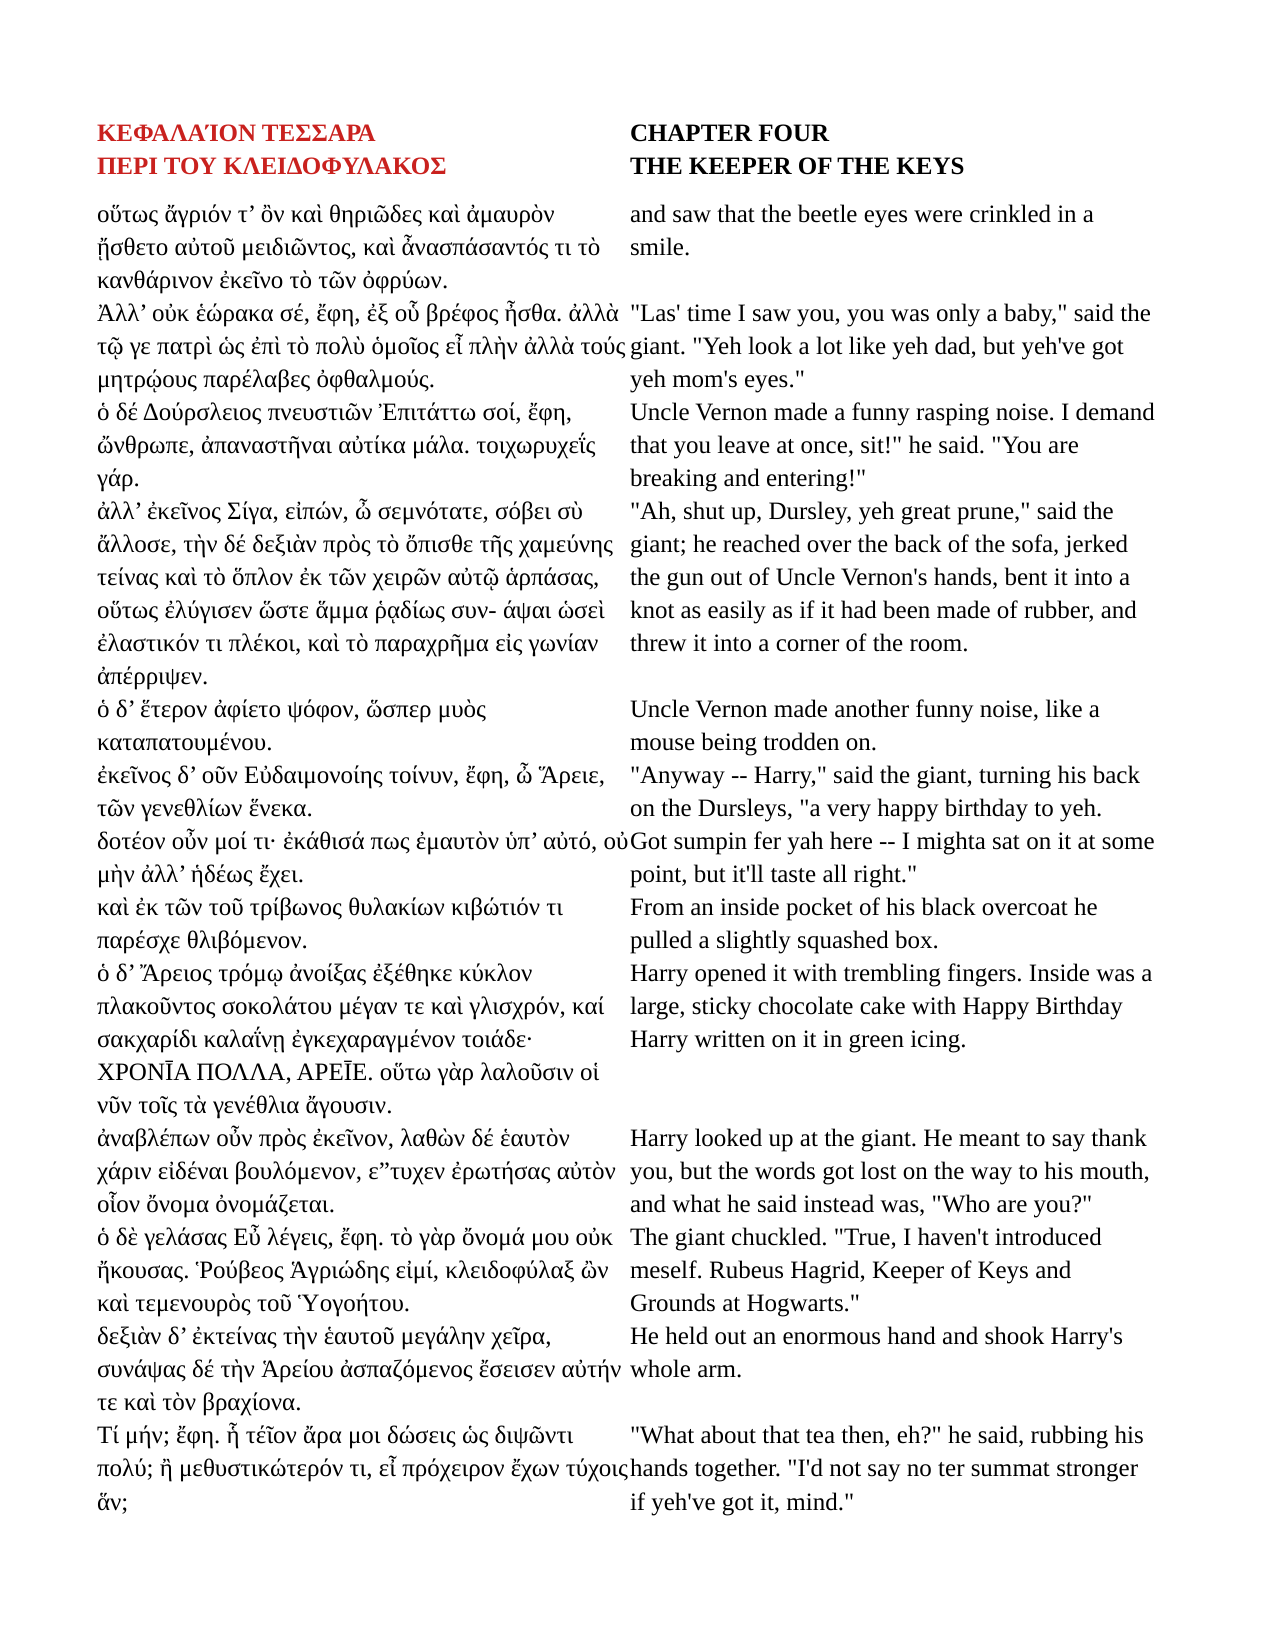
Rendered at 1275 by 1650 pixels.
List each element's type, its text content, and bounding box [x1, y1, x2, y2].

table_cell and saw that the beetle eyes were crinkled in a smile. [630, 199, 1156, 298]
table_cell δεξιὰν δ’ ἐκτείνας τὴν ἑαυτοῦ μεγάλην χεῖρα, συνάψας δέ τὴν Ἁρείου ἀσπαζόμενος ἔσεισεν αὐτήν τε καὶ τὸν βραχίονα. [97, 1321, 630, 1421]
table_cell ἀναβλέπων οὖν πρὸς ἐκεῖνον, λαθὼν δέ ἑαυτὸν χάριν εἰδέναι βουλόμενον, ε”τυχεν ἐρωτήσας αὐτὸν οἷον ὄνομα ὀνομάζεται. [97, 1123, 630, 1222]
table_cell Uncle Vernon made a funny rasping noise. I demand that you leave at once, sit!" he said. "You are breaking and entering!" [630, 397, 1156, 496]
table_cell Uncle Vernon made another funny noise, like a mouse being trodden on. [630, 694, 1156, 760]
table_cell "Anyway -- Harry," said the giant, turning his back on the Dursleys, "a very happy birthday to yeh. [630, 760, 1156, 826]
table_cell ὁ δὲ γελάσας Εὖ λέγεις, ἔφη. τὸ γὰρ ὄνομά μου οὐκ ἤκουσας. Ῥούβεος Ἁγριώδης εἰμί, κλειδοφύλαξ ὢν καὶ τεμενουρὸς τοῦ Ὑογοήτου. [97, 1223, 630, 1321]
table_cell ὁ δ’ Ἄρειος τρόμῳ ἀνοίξας ἐξέθηκε κύκλον πλακοῦντος σοκολάτου μέγαν τε καὶ γλισχρόν, καί σακχαρίδι καλαΐνῃ ἐγκεχαραγμένον τοιάδε· ΧΡΟΝῙΑ ΠΟΛΛΑ, ΑΡΕῙΕ. οὕτω γὰρ λαλοῦσιν οἱ νῦν τοῖς τὰ γενέθλια ἄγουσιν. [97, 958, 630, 1123]
table_cell δοτέον οὖν μοί τι· ἐκάθισά πως ἐμαυτὸν ὑπ’ αὐτό, οὐ μὴν ἀλλ’ ἡδέως ἔχει. [97, 826, 630, 892]
table_cell The giant chuckled. "True, I haven't introduced meself. Rubeus Hagrid, Keeper of Keys and Grounds at Hogwarts." [630, 1223, 1156, 1321]
table_cell Harry looked up at the giant. He meant to say thank you, but the words got lost on the way to his mouth, and what he said instead was, "Who are you?" [630, 1123, 1156, 1222]
table_header ΚΕΦΑΛΑΊΟΝ ΤΕΣΣΑΡΑ ΠΕΡΙ ΤΟΥ ΚΛΕΙΔΟΦΥΛΑΚΟΣ [97, 118, 630, 199]
table_header CHAPTER FOUR THE KEEPER OF THE KEYS [630, 118, 1156, 199]
table_cell ὁ δέ Δούρσλειος πνευστιῶν Ἐπιτάττω σοί, ἔφη, ὤνθρωπε, ἀπαναστῆναι αὐτίκα μάλα. τοιχωρυχεΐς γάρ. [97, 397, 630, 496]
table_cell "Las' time I saw you, you was only a baby," said the giant. "Yeh look a lot like yeh dad, but yeh've got yeh mom's eyes." [630, 298, 1156, 397]
table_cell Τί μήν; ἔφη. ἧ τέῖον ἄρα μοι δώσεις ὡς διψῶντι πολύ; ἢ μεθυστικώτερόν τι, εἶ πρόχειρον ἔχων τύχοις ἅν; [97, 1421, 630, 1519]
table_cell Got sumpin fer yah here -- I mighta sat on it at some point, but it'll taste all right." [630, 826, 1156, 892]
table_cell Ἀλλ’ οὐκ ἑώρακα σέ, ἔφη, ἐξ οὗ βρέφος ἦσθα. ἀλλὰ τῷ γε πατρὶ ὡς ἐπὶ τὸ πολὺ ὁμοῖος εἶ πλὴν ἀλλὰ τούς μητρῴους παρέλαβες ὀφθαλμούς. [97, 298, 630, 397]
table_cell He held out an enormous hand and shook Harry's whole arm. [630, 1321, 1156, 1421]
table_cell "Ah, shut up, Dursley, yeh great prune," said the giant; he reached over the back of the sofa, jerked the gun out of Uncle Vernon's hands, bent it into a knot as easily as if it had been made of rubber, and threw it into a corner of the room. [630, 496, 1156, 694]
table_cell οὕτως ἄγριόν τ’ ὂν καὶ θηριῶδες καὶ ἀμαυρὸν ᾔσθετο αὐτοῦ μειδιῶντος, καὶ ἆνασπάσαντός τι τὸ κανθάρινον ἐκεῖνο τὸ τῶν ὀφρύων. [97, 199, 630, 298]
table_cell "What about that tea then, eh?" he said, rubbing his hands together. "I'd not say no ter summat stronger if yeh've got it, mind." [630, 1421, 1156, 1519]
table_cell ὁ δ’ ἕτερον ἀφίετο ψόφον, ὥσπερ μυὸς καταπατουμένου. [97, 694, 630, 760]
table_cell καὶ ἐκ τῶν τοῦ τρίβωνος θυλακίων κιβώτιόν τι παρέσχε θλιβόμενον. [97, 892, 630, 958]
table_cell Harry opened it with trembling fingers. Inside was a large, sticky chocolate cake with Happy Birthday Harry written on it in green icing. [630, 958, 1156, 1123]
table_cell ἀλλ’ ἐκεῖνος Σίγα, εἰπών, ὦ σεμνότατε, σόβει σὺ ἄλλοσε, τὴν δέ δεξιὰν πρὸς τὸ ὄπισθε τῆς χαμεύνης τείνας καὶ τὸ ὅπλον ἐκ τῶν χειρῶν αὐτῷ ἁρπάσας, οὕτως ἐλύγισεν ὥστε ἅμμα ῥᾳδίως συν- άψαι ὡσεὶ ἐλαστικόν τι πλέκοι, καὶ τὸ παραχρῆμα εἰς γωνίαν ἀπέρριψεν. [97, 496, 630, 694]
table_cell From an inside pocket of his black overcoat he pulled a slightly squashed box. [630, 892, 1156, 958]
table_cell ἐκεῖνος δ’ οῦν Εὐδαιμονοίης τοίνυν, ἔφη, ὦ Ἅρειε, τῶν γενεθλίων ἕνεκα. [97, 760, 630, 826]
